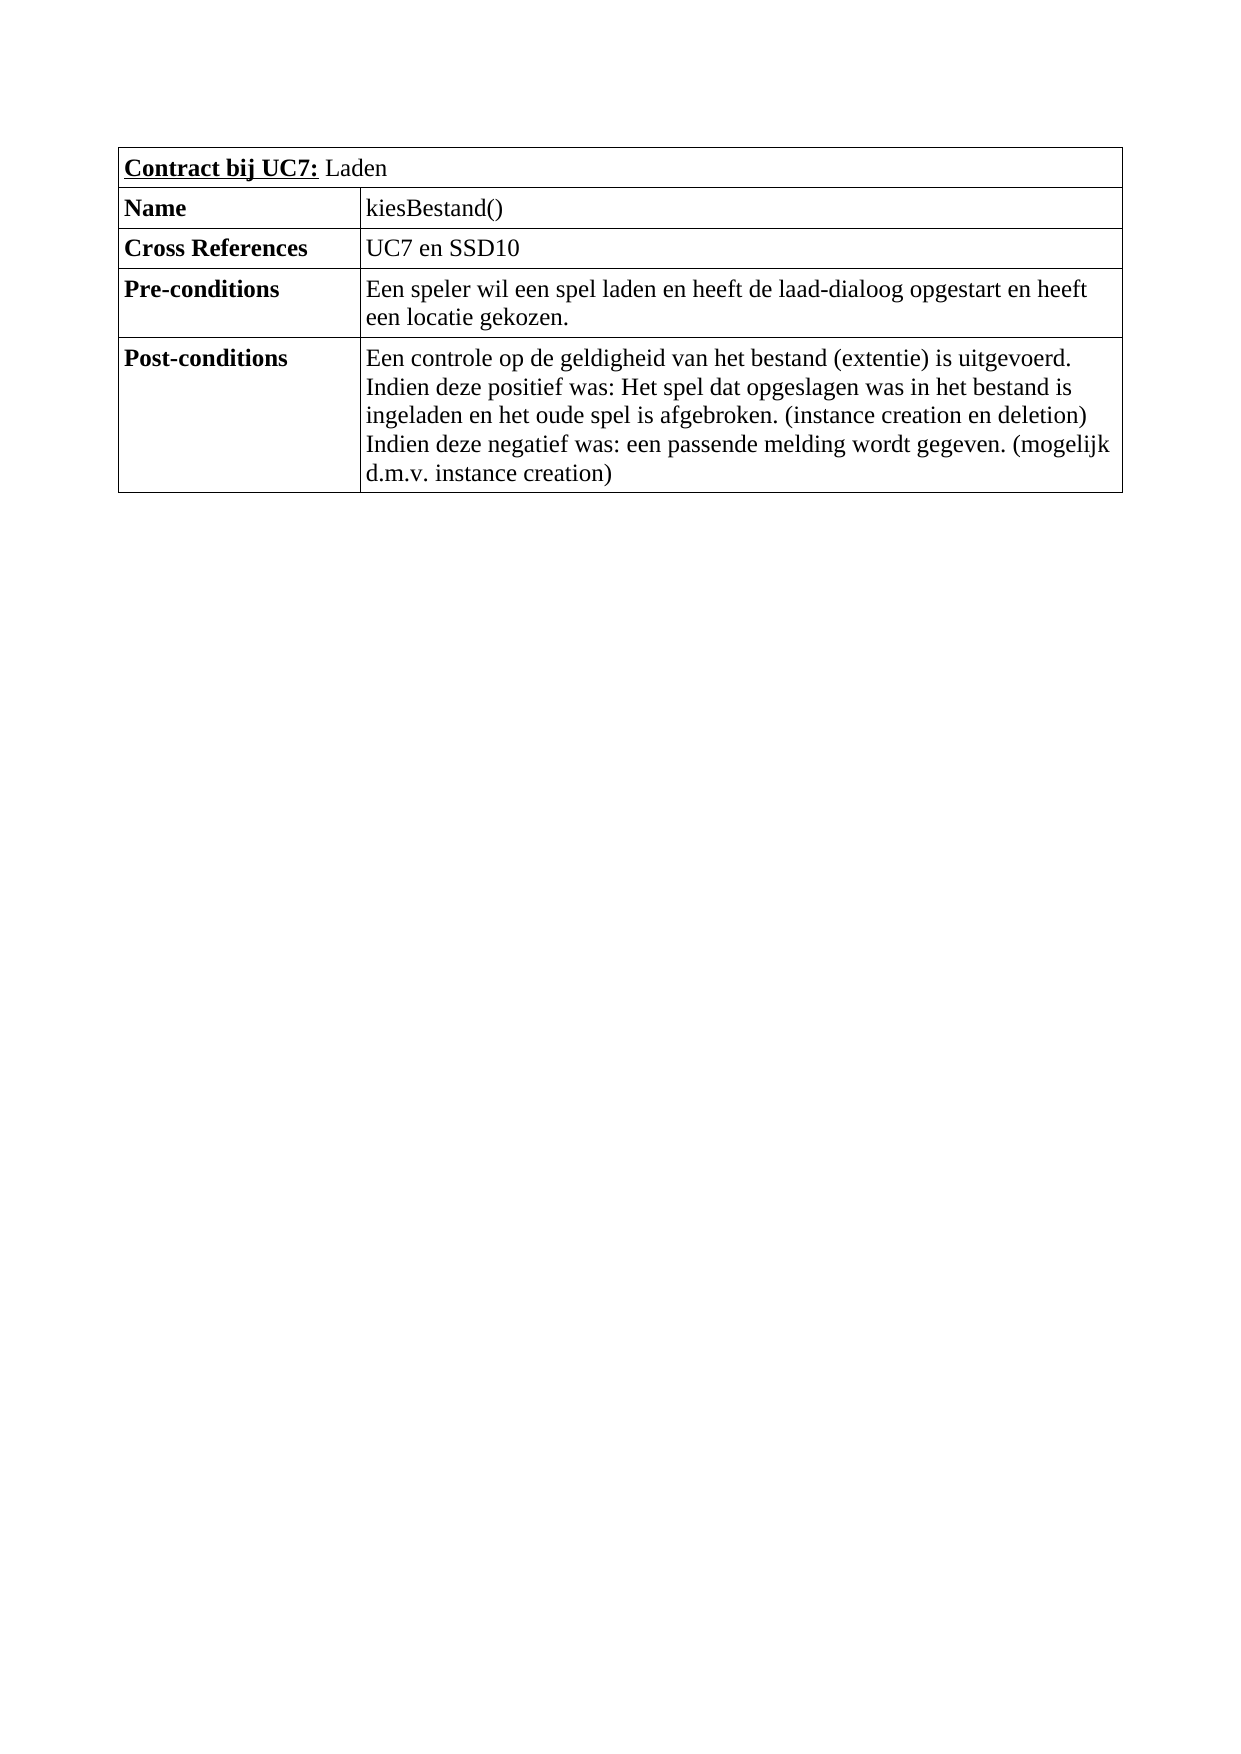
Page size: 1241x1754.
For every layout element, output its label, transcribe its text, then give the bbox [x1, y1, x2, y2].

table_cell Een speler wil een spel laden en heeft de laad-dialoog opgestart en heeft een locatie gekozen. [361, 269, 1122, 337]
table_cell UC7 en SSD10 [361, 229, 1122, 268]
table_cell Pre-conditions [119, 269, 360, 337]
table_cell Post-conditions [119, 338, 360, 492]
table_header Name [119, 188, 360, 228]
table_cell Een controle op de geldigheid van het bestand (extentie) is uitgevoerd. Indien deze positief was: Het spel dat opgeslagen was in het bestand is ingeladen en het oude spel is afgebroken. (instance creation en deletion) Indien deze negatief was: een passende melding wordt gegeven. (mogelijk d.m.v. instance creation) [361, 338, 1122, 492]
table_cell Cross References [119, 229, 360, 268]
table_header kiesBestand() [361, 188, 1122, 228]
table_header Contract bij UC7: Laden [119, 148, 1122, 187]
